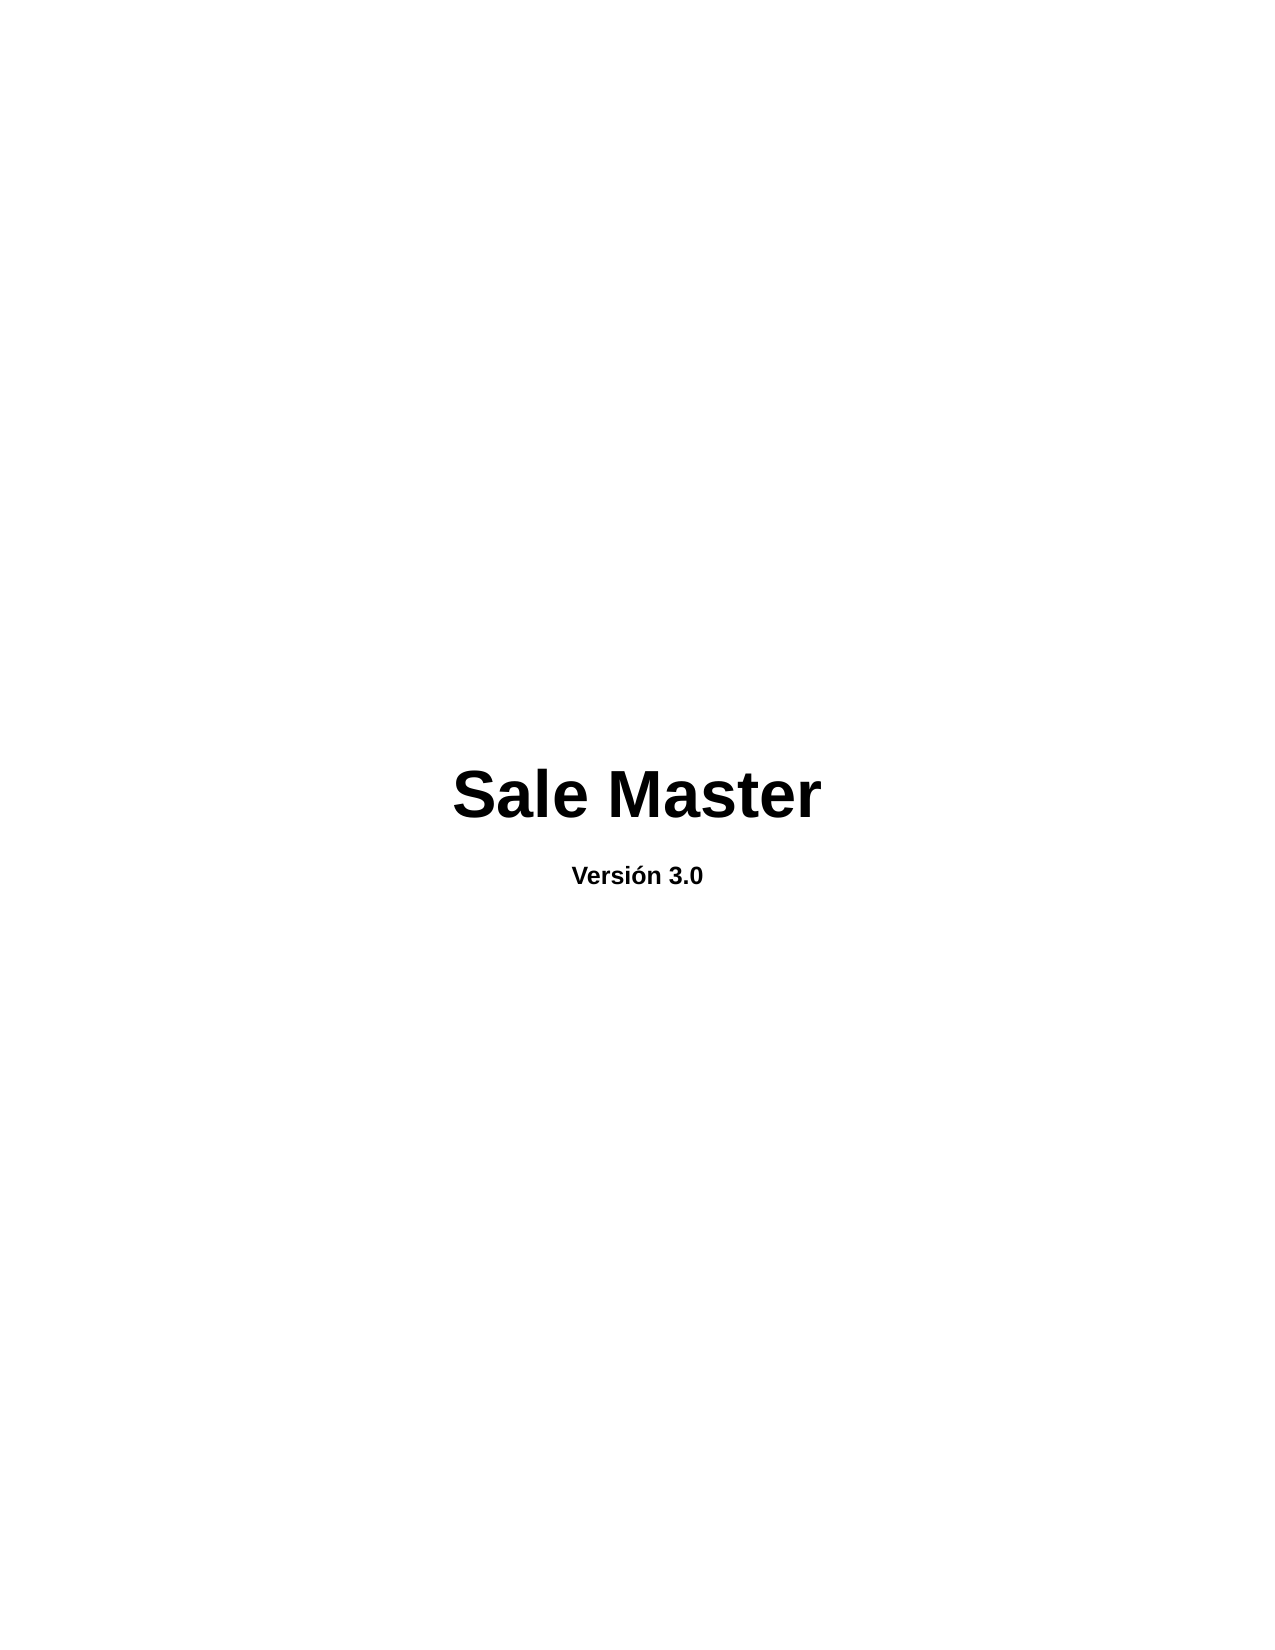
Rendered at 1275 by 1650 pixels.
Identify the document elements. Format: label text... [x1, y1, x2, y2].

text Sale Master [118, 755, 1157, 832]
text Versión 3.0 [118, 861, 1157, 889]
